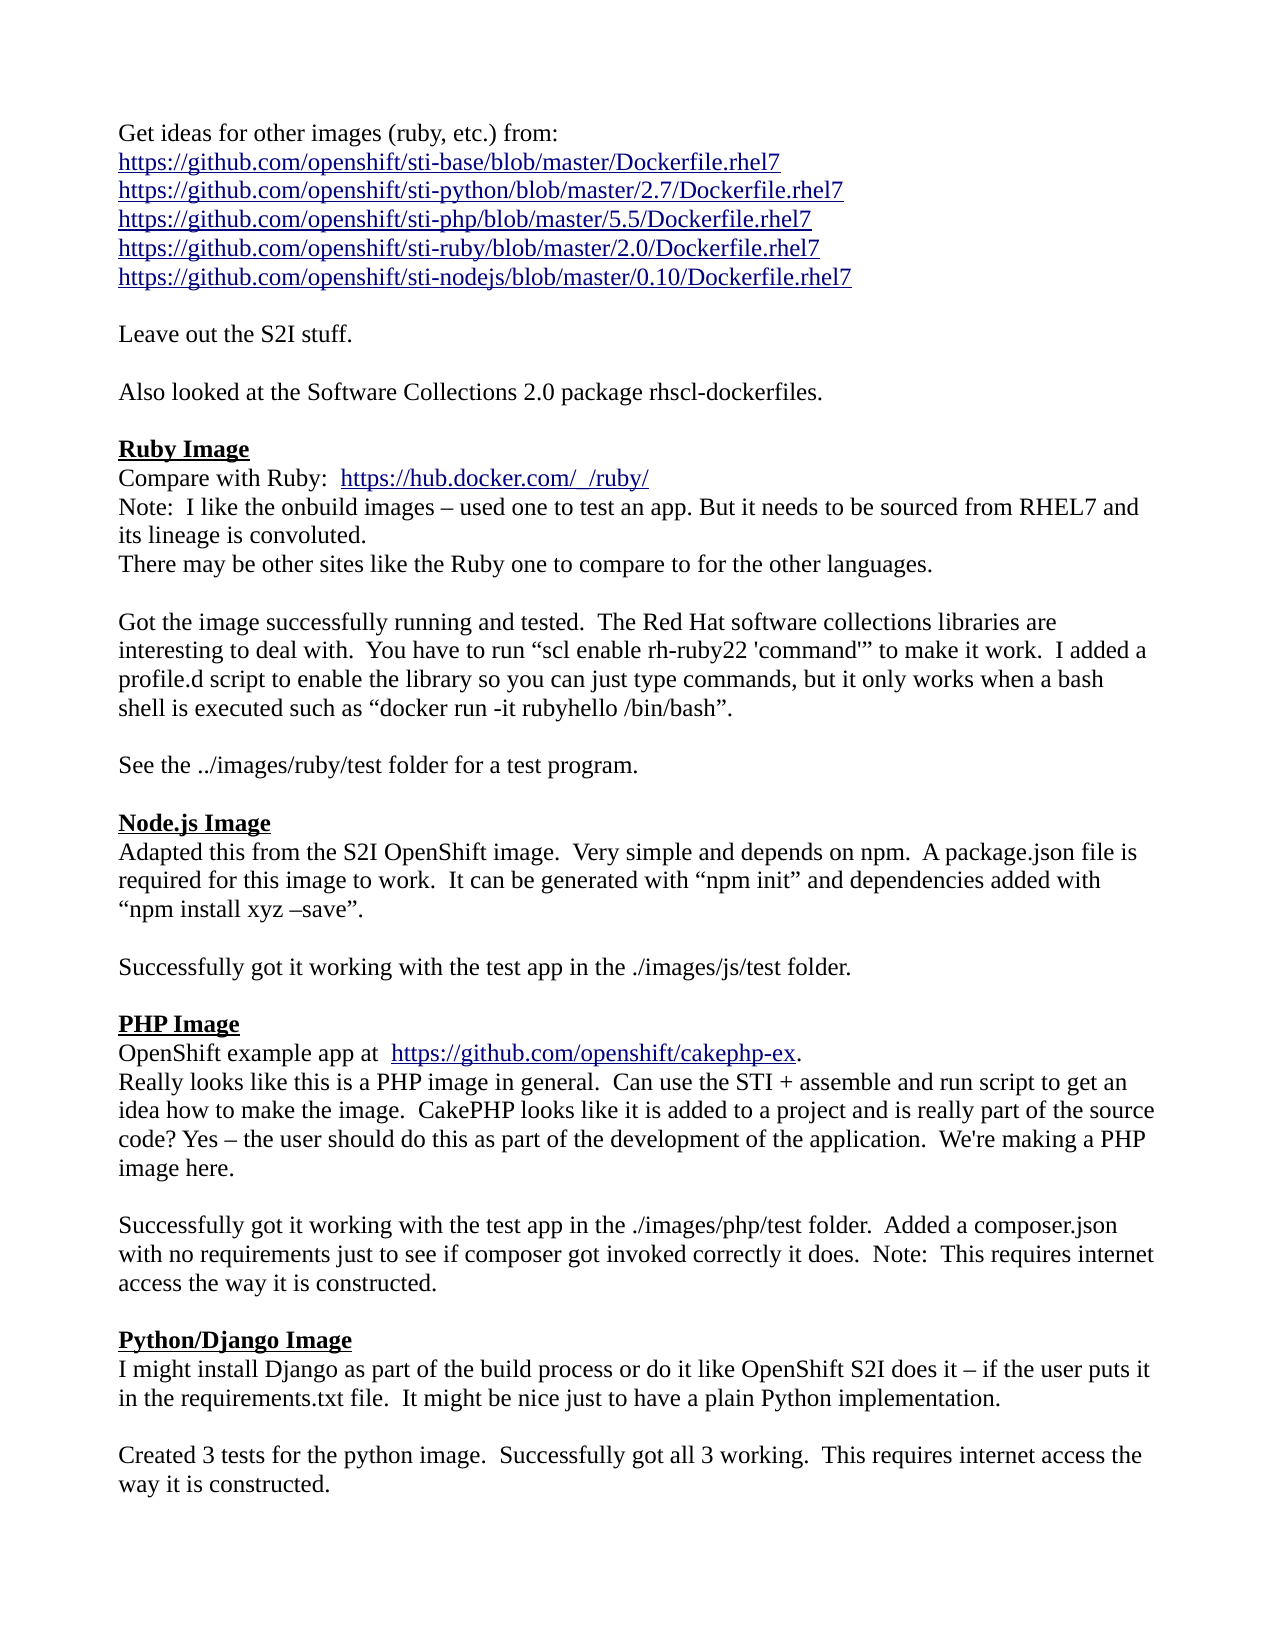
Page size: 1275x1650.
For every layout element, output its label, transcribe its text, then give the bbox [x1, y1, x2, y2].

text Python/Django Image [118, 1326, 1157, 1354]
text https://github.com/openshift/sti-base/blob/master/Dockerfile.rhel7 [118, 147, 1157, 176]
text PHP Image [118, 1009, 1157, 1038]
text There may be other sites like the Ruby one to compare to for the other languages. [118, 549, 1157, 578]
text I might install Django as part of the build process or do it like OpenShift S2I does it – if the user puts it in the requirements.txt file. It might be nice just to have a plain Python implementation. [118, 1354, 1157, 1412]
text Really looks like this is a PHP image in general. Can use the STI + assemble and run script to get an idea how to make the image. CakePHP looks like it is added to a project and is really part of the source code? Yes – the user should do this as part of the development of the application. We're making a PHP image here. [118, 1067, 1157, 1182]
text Created 3 tests for the python image. Successfully got all 3 working. This requires internet access the way it is constructed. [118, 1441, 1157, 1498]
text OpenShift example app at https://github.com/openshift/cakephp-ex. [118, 1038, 1157, 1067]
text Got the image successfully running and tested. The Red Hat software collections libraries are interesting to deal with. You have to run “scl enable rh-ruby22 'command'” to make it work. I added a profile.d script to enable the library so you can just type commands, but it only works when a bash shell is executed such as “docker run -it rubyhello /bin/bash”. [118, 607, 1157, 722]
text https://github.com/openshift/sti-ruby/blob/master/2.0/Dockerfile.rhel7 [118, 233, 1157, 262]
text Leave out the S2I stuff. [118, 319, 1157, 348]
text Successfully got it working with the test app in the ./images/js/test folder. [118, 952, 1157, 981]
text Note: I like the onbuild images – used one to test an app. But it needs to be sourced from RHEL7 and its lineage is convoluted. [118, 492, 1157, 549]
text Successfully got it working with the test app in the ./images/php/test folder. Added a composer.json with no requirements just to see if composer got invoked correctly it does. Note: This requires internet access the way it is constructed. [118, 1211, 1157, 1297]
text See the ../images/ruby/test folder for a test program. [118, 751, 1157, 779]
text https://github.com/openshift/sti-php/blob/master/5.5/Dockerfile.rhel7 [118, 204, 1157, 233]
text Compare with Ruby: https://hub.docker.com/_/ruby/ [118, 463, 1157, 492]
text Node.js Image [118, 808, 1157, 837]
text Ruby Image [118, 434, 1157, 463]
text https://github.com/openshift/sti-nodejs/blob/master/0.10/Dockerfile.rhel7 [118, 262, 1157, 291]
text Adapted this from the S2I OpenShift image. Very simple and depends on npm. A package.json file is required for this image to work. It can be generated with “npm init” and dependencies added with “npm install xyz –save”. [118, 837, 1157, 923]
text Also looked at the Software Collections 2.0 package rhscl-dockerfiles. [118, 377, 1157, 406]
text Get ideas for other images (ruby, etc.) from: [118, 118, 1157, 147]
text https://github.com/openshift/sti-python/blob/master/2.7/Dockerfile.rhel7 [118, 176, 1157, 204]
